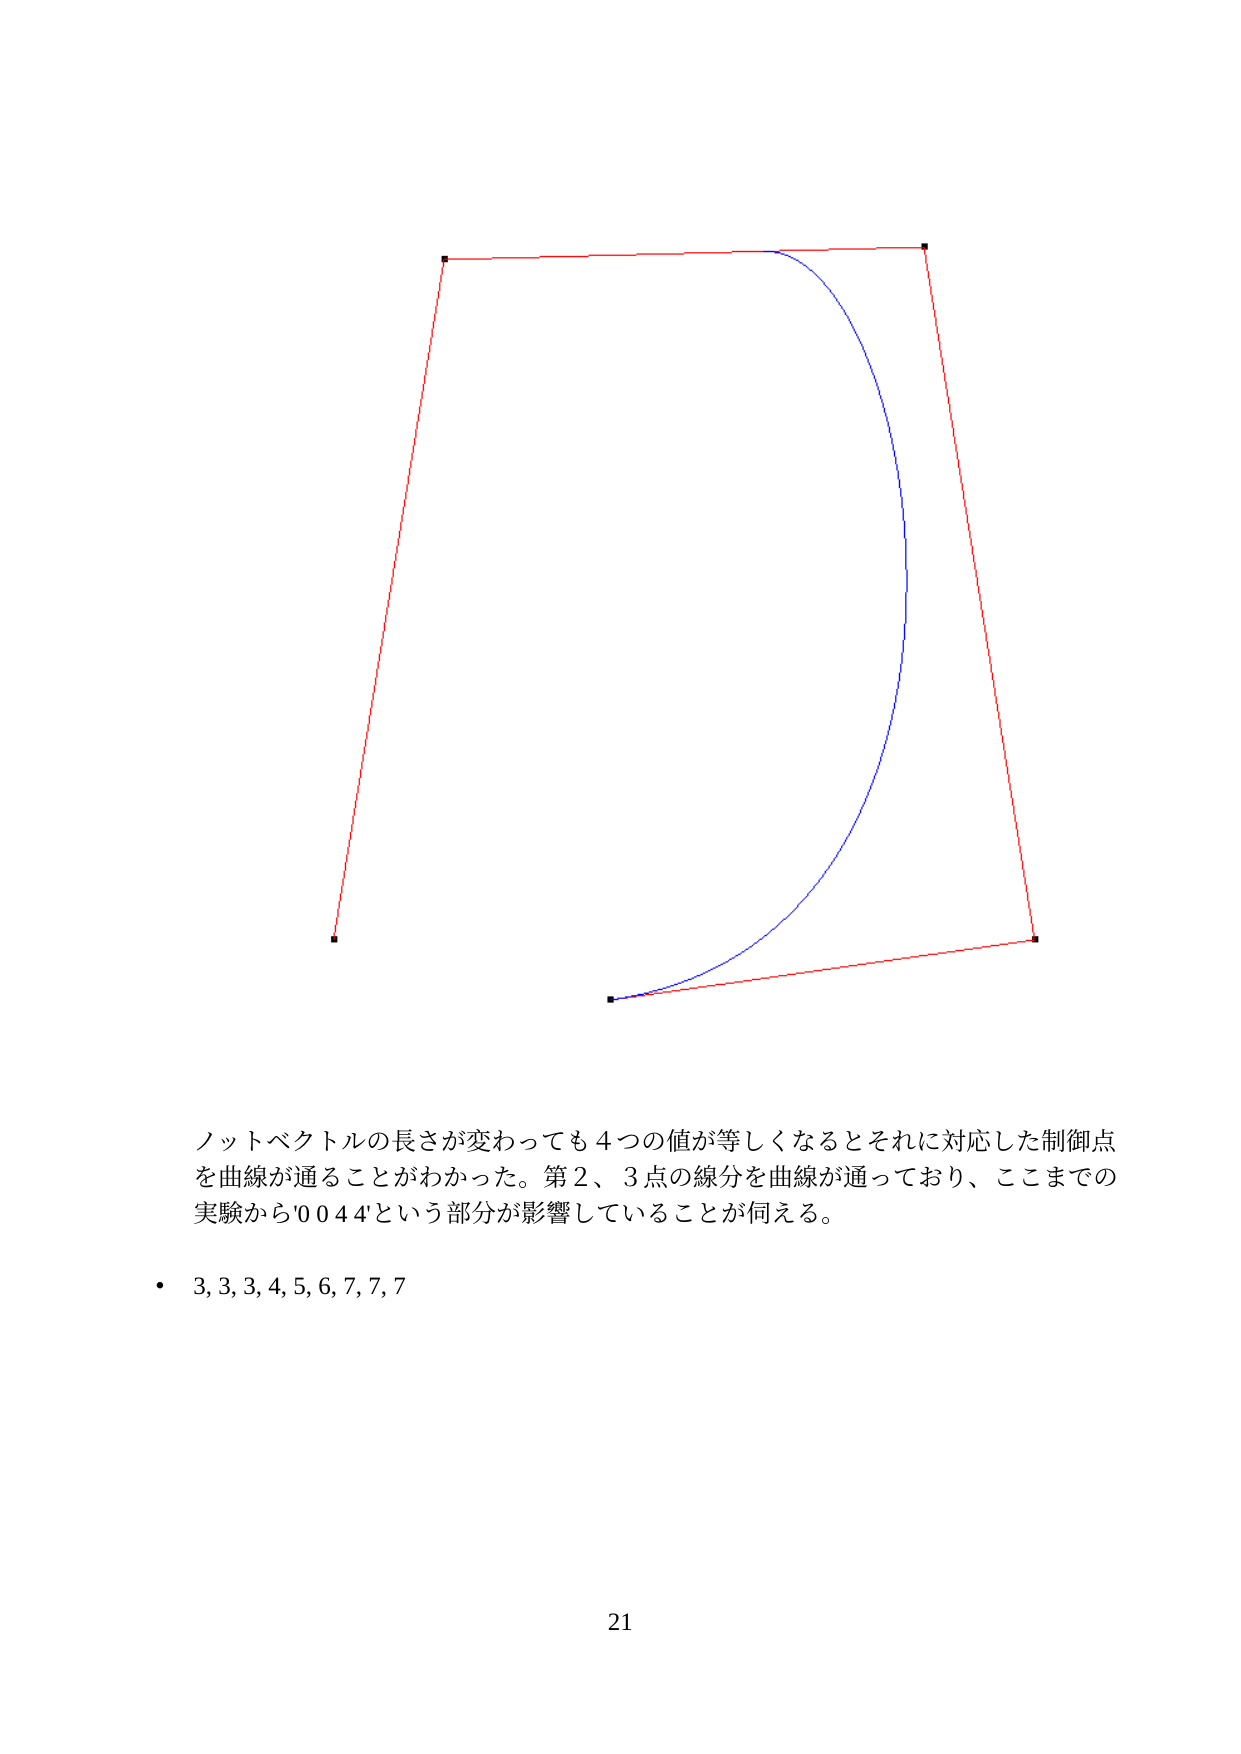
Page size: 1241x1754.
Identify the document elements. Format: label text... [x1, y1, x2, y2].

list 3, 3, 3, 4, 5, 6, 7, 7, 7 [156, 1271, 1122, 1329]
list ノットベクトルの長さが変わっても４つの値が等しくなるとそれに対応した制御点を曲線が通ることがわかった。第２、３点の線分を曲線が通っており、ここまでの実験から'0 0 4 4'という部分が影響していることが伺える。 [156, 118, 1122, 1259]
